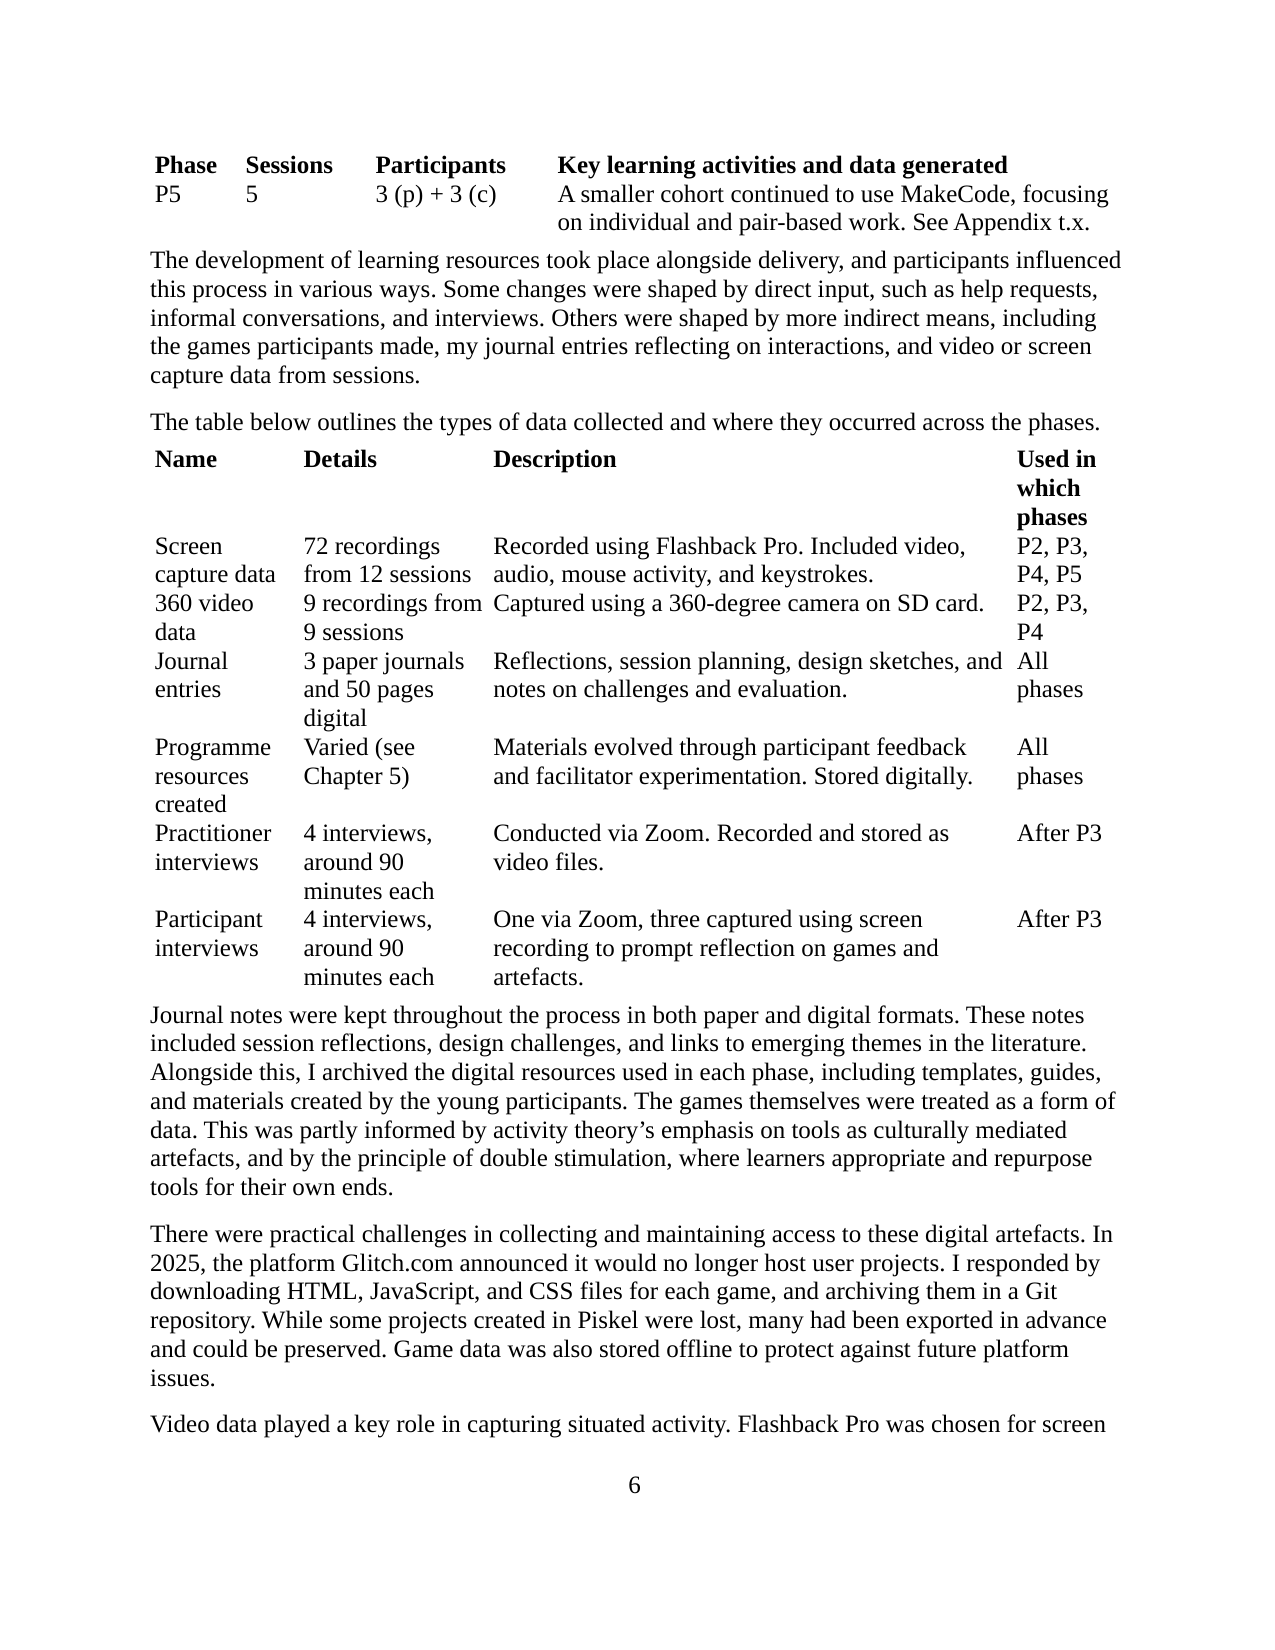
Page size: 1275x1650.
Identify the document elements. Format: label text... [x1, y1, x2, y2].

table_cell After P3 [1012, 818, 1125, 904]
table_cell Conducted via Zoom. Recorded and stored as video files. [489, 818, 1012, 904]
table_cell P5 [150, 179, 241, 236]
table_cell 360 video data [150, 588, 299, 646]
table_cell 72 recordings from 12 sessions [299, 531, 489, 588]
table_cell 4 interviews, around 90 minutes each [299, 818, 489, 904]
table_header Phase [150, 150, 241, 179]
text The development of learning resources took place alongside delivery, and participants influenced this process in various ways. Some changes were shaped by direct input, such as help requests, informal conversations, and interviews. Others were shaped by more indirect means, including the games participants made, my journal entries reflecting on interactions, and video or screen capture data from sessions. [150, 245, 1125, 389]
table_cell 3 paper journals and 50 pages digital [299, 646, 489, 732]
text There were practical challenges in collecting and maintaining access to these digital artefacts. In 2025, the platform Glitch.com announced it would no longer host user projects. I responded by downloading HTML, JavaScript, and CSS files for each game, and archiving them in a Git repository. While some projects created in Piskel were lost, many had been exported in advance and could be preserved. Game data was also stored offline to protect against future platform issues. [150, 1219, 1125, 1391]
table_cell Practitioner interviews [150, 818, 299, 904]
table_cell Materials evolved through participant feedback and facilitator experimentation. Stored digitally. [489, 732, 1012, 818]
table_cell 4 interviews, around 90 minutes each [299, 905, 489, 991]
table_cell P2, P3, P4, P5 [1012, 531, 1125, 588]
table_header Details [299, 445, 489, 531]
table_cell One via Zoom, three captured using screen recording to prompt reflection on games and artefacts. [489, 905, 1012, 991]
table_cell Reflections, session planning, design sketches, and notes on challenges and evaluation. [489, 646, 1012, 732]
table_cell 3 (p) + 3 (c) [371, 179, 553, 236]
table_header Participants [371, 150, 553, 179]
table_cell Participant interviews [150, 905, 299, 991]
table_cell Programme resources created [150, 732, 299, 818]
table_header Name [150, 445, 299, 531]
text The table below outlines the types of data collected and where they occurred across the phases. [150, 407, 1125, 436]
table_cell Journal entries [150, 646, 299, 732]
table_cell Screen capture data [150, 531, 299, 588]
table_cell Recorded using Flashback Pro. Included video, audio, mouse activity, and keystrokes. [489, 531, 1012, 588]
table_header Key learning activities and data generated [553, 150, 1125, 179]
table_header Description [489, 445, 1012, 531]
table_cell A smaller cohort continued to use MakeCode, focusing on individual and pair-based work. See Appendix t.x. [553, 179, 1125, 236]
table_header Sessions [241, 150, 371, 179]
table_cell Captured using a 360-degree camera on SD card. [489, 588, 1012, 646]
table_cell 5 [241, 179, 371, 236]
table_cell 9 recordings from 9 sessions [299, 588, 489, 646]
table_cell P2, P3, P4 [1012, 588, 1125, 646]
table_cell All phases [1012, 732, 1125, 818]
text Video data played a key role in capturing situated activity. Flashback Pro was chosen for screen [150, 1409, 1125, 1438]
table_header Used in which phases [1012, 445, 1125, 531]
table_cell All phases [1012, 646, 1125, 732]
table_cell Varied (see Chapter 5) [299, 732, 489, 818]
text Journal notes were kept throughout the process in both paper and digital formats. These notes included session reflections, design challenges, and links to emerging themes in the literature. Alongside this, I archived the digital resources used in each phase, including templates, guides, and materials created by the young participants. The games themselves were treated as a form of data. This was partly informed by activity theory’s emphasis on tools as culturally mediated artefacts, and by the principle of double stimulation, where learners appropriate and repurpose tools for their own ends. [150, 1000, 1125, 1201]
table_cell After P3 [1012, 905, 1125, 991]
